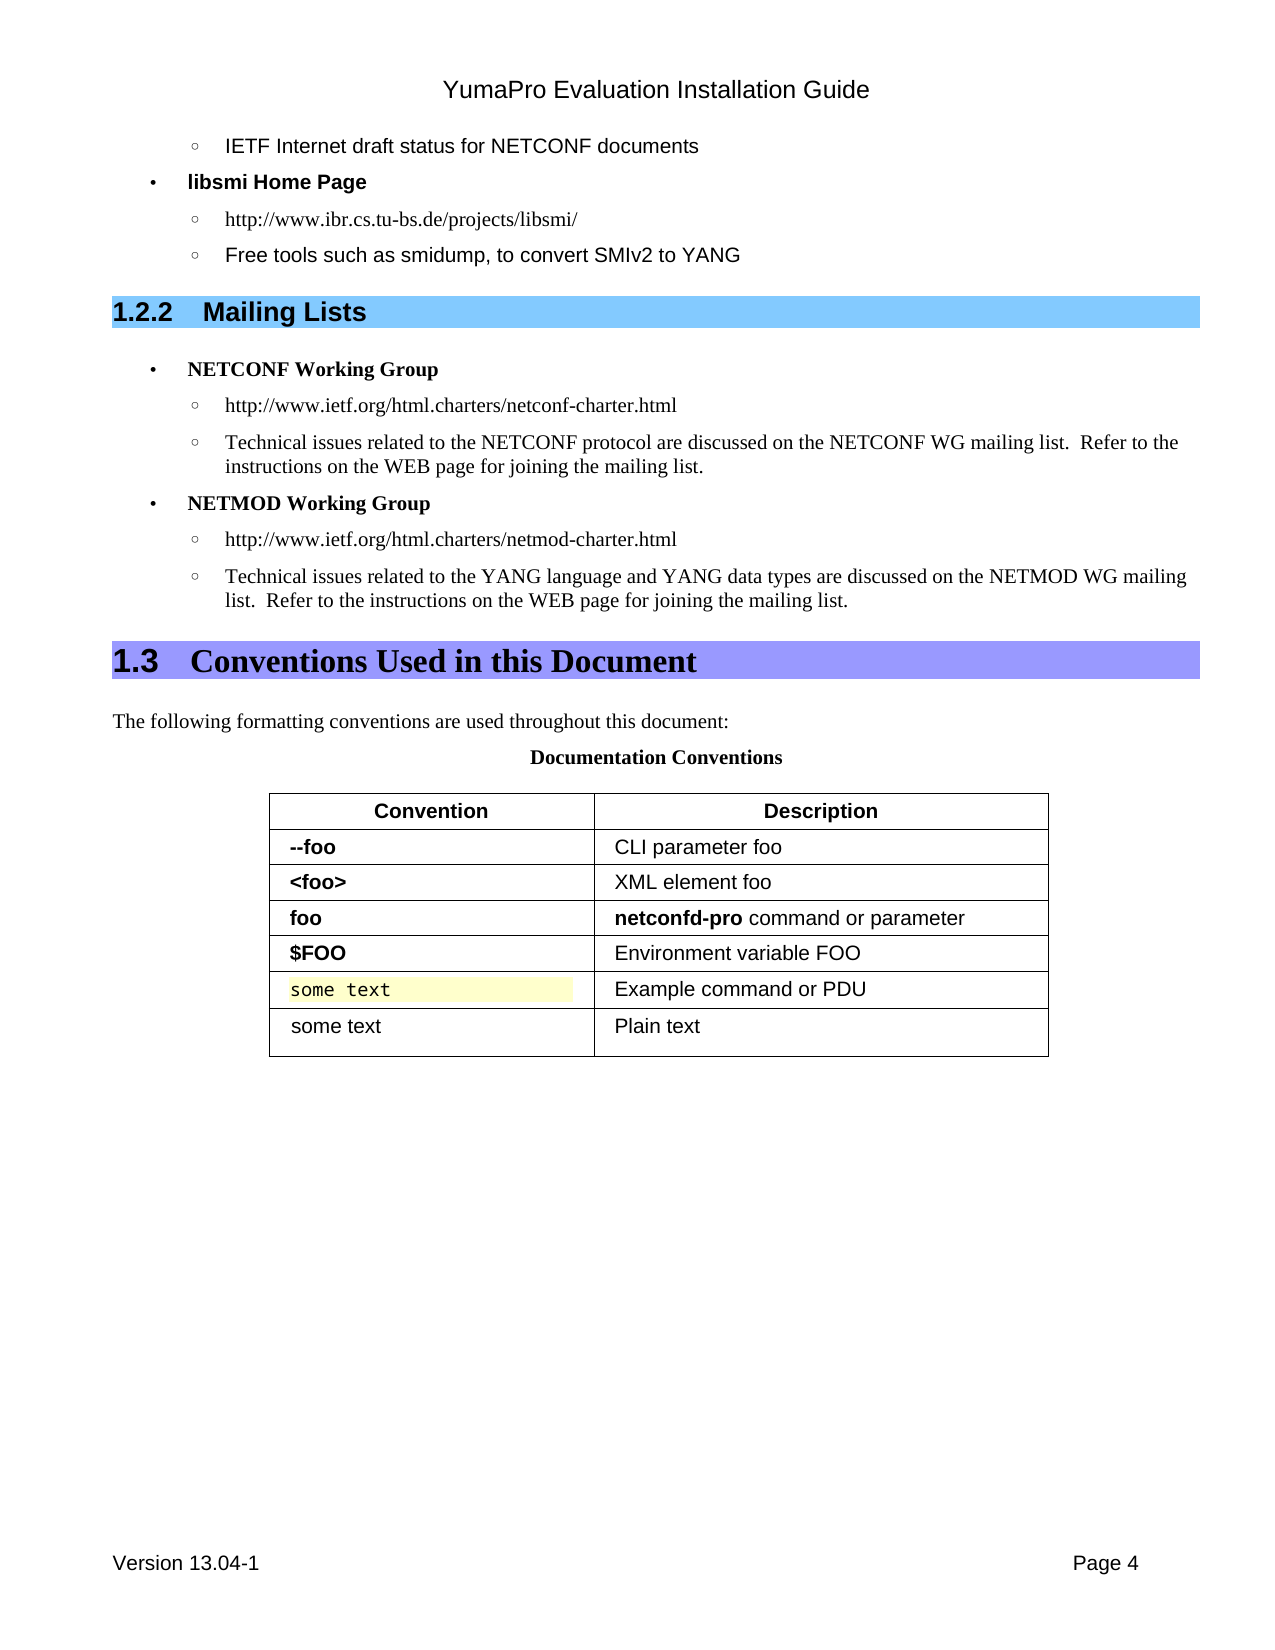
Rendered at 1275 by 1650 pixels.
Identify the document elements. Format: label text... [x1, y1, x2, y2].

text The following formatting conventions are used throughout this document: [112, 709, 1200, 733]
list Technical issues related to the YANG language and YANG data types are discussed on the NETMOD WG mailing list. Refer to the instructions on the WEB page for joining the mailing list. [187, 564, 1200, 612]
table_cell Plain text [595, 1009, 1048, 1056]
list http://www.ietf.org/html.charters/netconf-charter.html [187, 393, 1200, 417]
list IETF Internet draft status for NETCONF documents [187, 134, 1200, 158]
list http://www.ietf.org/html.charters/netmod-charter.html [187, 527, 1200, 551]
table_cell XML element foo [595, 865, 1048, 900]
table_cell CLI parameter foo [595, 830, 1048, 864]
table_cell <foo> [270, 865, 594, 900]
list libsmi Home Page [150, 170, 1200, 194]
list Free tools such as smidump, to convert SMIv2 to YANG [187, 243, 1200, 267]
table_cell some text [270, 972, 594, 1008]
table_cell $FOO [270, 936, 594, 971]
table_cell foo [270, 901, 594, 935]
table_cell netconfd-pro command or parameter [595, 901, 1048, 935]
list http://www.ibr.cs.tu-bs.de/projects/libsmi/ [187, 207, 1200, 231]
list NETCONF Working Group [150, 357, 1200, 381]
table_cell Environment variable FOO [595, 936, 1048, 971]
subtitle Mailing Lists [112, 296, 1200, 328]
list Technical issues related to the NETCONF protocol are discussed on the NETCONF WG mailing list. Refer to the instructions on the WEB page for joining the mailing list. [187, 430, 1200, 478]
table_cell Example command or PDU [595, 972, 1048, 1008]
subtitle Conventions Used in this Document [112, 641, 1200, 679]
list NETMOD Working Group [150, 491, 1200, 514]
table_header Description [595, 794, 1048, 829]
subtitle Documentation Conventions [127, 745, 1185, 769]
table_header Convention [270, 794, 594, 829]
table_cell --foo [270, 830, 594, 864]
table_cell some text [270, 1009, 594, 1056]
